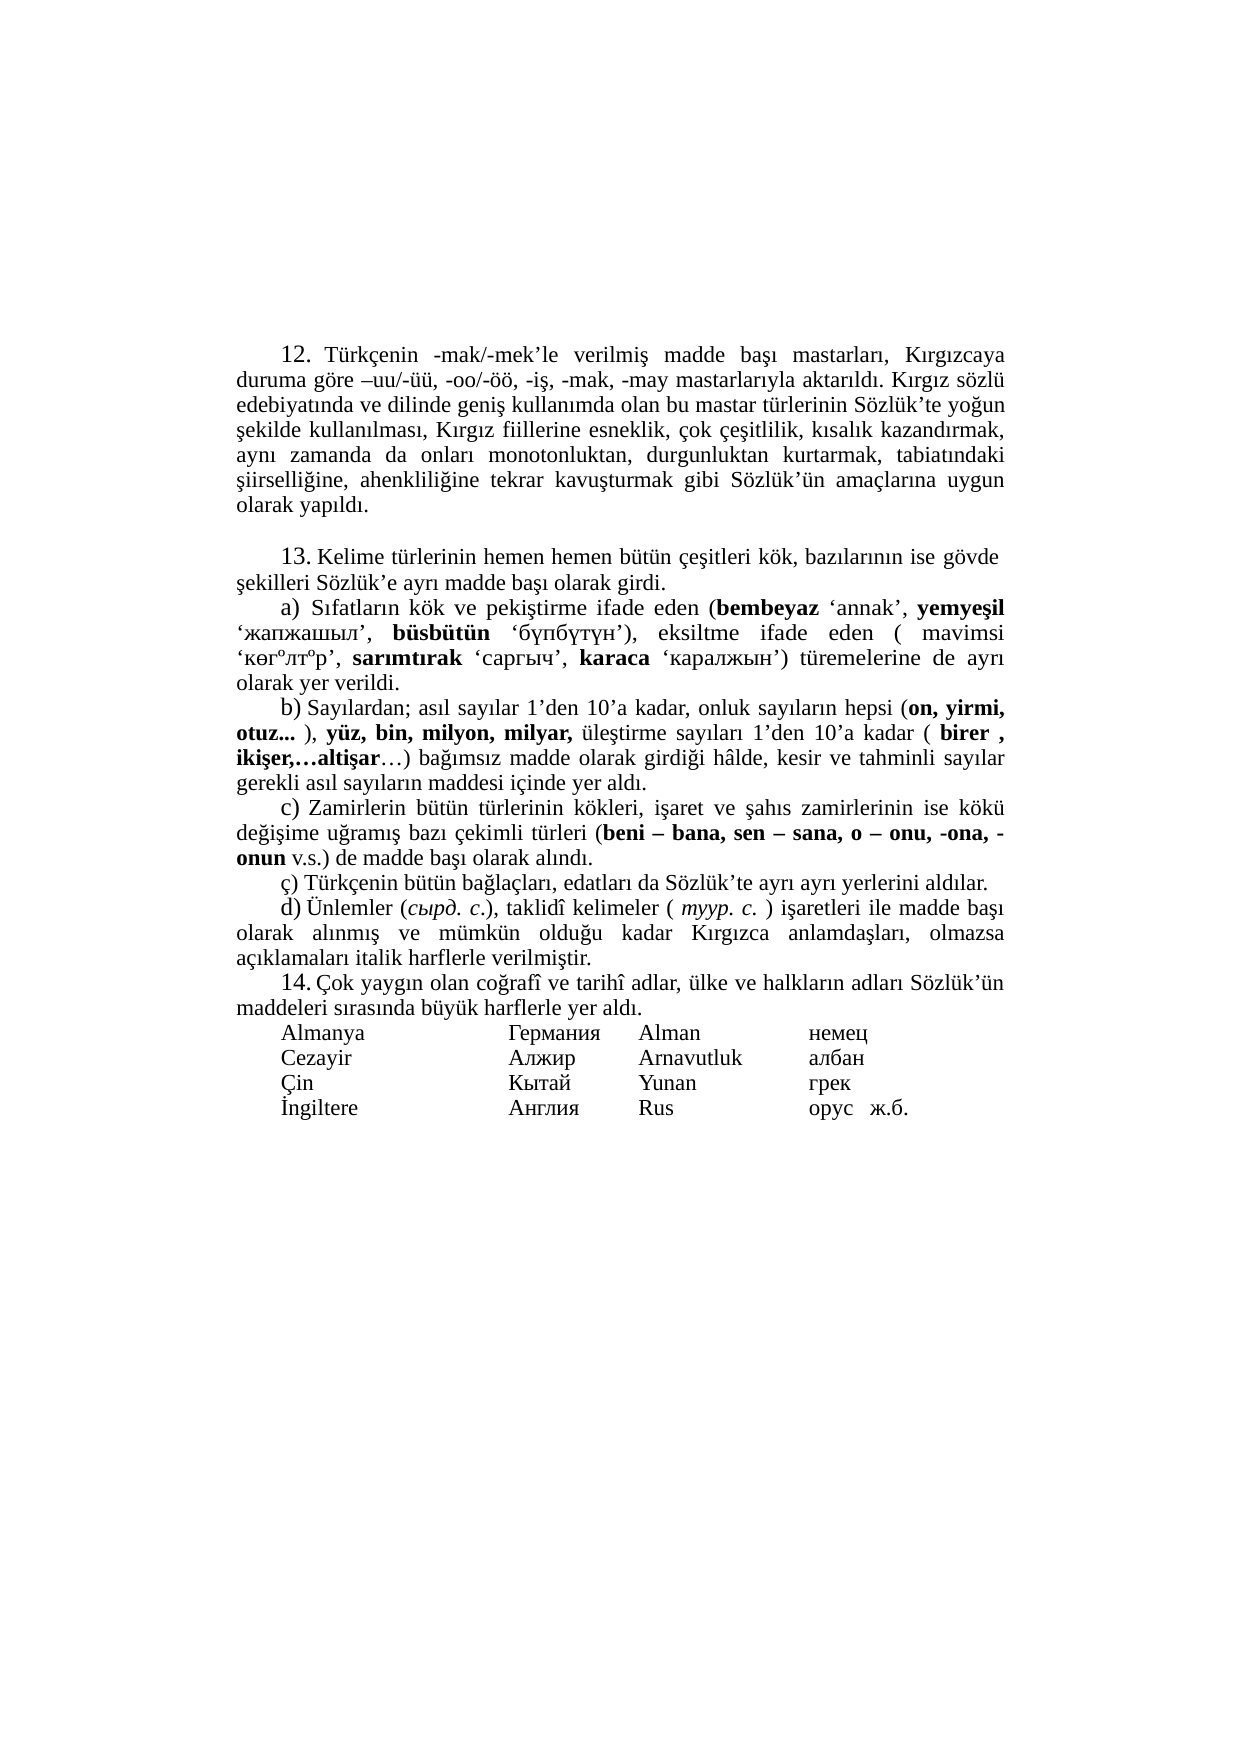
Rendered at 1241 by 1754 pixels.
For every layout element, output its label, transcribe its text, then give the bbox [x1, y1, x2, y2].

table_cell Англия [487, 1096, 620, 1130]
list Sıfatların kök ve pekiştirme ifade eden (bembeyaz ‘annak’, yemyeşil ‘жапжашыл’, büsbütün ‘бүпбүтүн’), eksiltme ifade eden ( mavimsi ‘көгºлтºр’, sarımtırak ‘саргыч’, karaca ‘каралжын’) türemelerine de ayrı olarak yer verildi. [236, 595, 1005, 695]
table_cell албан [776, 1046, 914, 1071]
table_header Alman [620, 1020, 776, 1046]
table_header немец [776, 1020, 914, 1046]
table_cell Кытай [487, 1071, 620, 1096]
table_cell Çin [276, 1071, 487, 1096]
table_cell орус ж.б. [776, 1096, 914, 1130]
table_cell Сezayir [276, 1046, 487, 1071]
table_cell Rus [620, 1096, 776, 1130]
list Sayılardan; asıl sayılar 1’den 10’a kadar, onluk sayıların hepsi (on, yirmi, otuz... ), yüz, bin, milyon, milyar, üleştirme sayıları 1’den 10’a kadar ( birer , ikişer,…altişar…) bağımsız madde olarak girdiği hâlde, kesir ve tahminli sayılar gerekli asıl sayıların maddesi içinde yer aldı. [236, 695, 1005, 795]
table_cell грек [776, 1071, 914, 1096]
table_cell İngiltere [276, 1096, 487, 1130]
list Ünlemler (сырд. с.), taklidî kelimeler ( туур. с. ) işaretleri ile madde başı olarak alınmış ve mümkün olduğu kadar Kırgızca anlamdaşları, olmazsa açıklamaları italik harflerle verilmiştir. [236, 895, 1005, 970]
list Türkçenin -mak/-mek’le verilmiş madde başı mastarları, Kırgızcaya duruma göre –uu/-üü, -oo/-öö, -iş, -mak, -may mastarlarıyla aktarıldı. Kırgız sözlü edebiyatında ve dilinde geniş kullanımda olan bu mastar türlerinin Sözlük’te yoğun şekilde kullanılması, Kırgız fiillerine esneklik, çok çeşitlilik, kısalık kazandırmak, aynı zamanda da onları monotonluktan, durgunluktan kurtarmak, tabiatındaki şiirselliğine, ahenkliliğine tekrar kavuşturmak gibi Sözlük’ün amaçlarına uygun olarak yapıldı. [236, 342, 1005, 517]
table_cell Алжир [487, 1046, 620, 1071]
list Çok yaygın olan coğrafî ve tarihî adlar, ülke ve halkların adları Sözlük’ün maddeleri sırasında büyük harflerle yer aldı. [236, 970, 1005, 1020]
text ç) Türkçenin bütün bağlaçları, edatları da Sözlük’te ayrı ayrı yerlerini aldılar. [280, 870, 1065, 895]
table_cell Arnavutluk [620, 1046, 776, 1071]
text şekilleri Sözlük’e ayrı madde başı olarak girdi. [236, 570, 1065, 595]
table_header Германия [487, 1020, 620, 1046]
list Kelime türlerinin hemen hemen bütün çeşitleri kök, bazılarının ise gövde [280, 541, 1065, 570]
table_cell Yunan [620, 1071, 776, 1096]
table_header Almanya [276, 1020, 487, 1046]
list Zamirlerin bütün türlerinin kökleri, işaret ve şahıs zamirlerinin ise kökü değişime uğramış bazı çekimli türleri (beni – bana, sen – sana, o – onu, -ona, - onun v.s.) de madde başı olarak alındı. [236, 795, 1005, 870]
